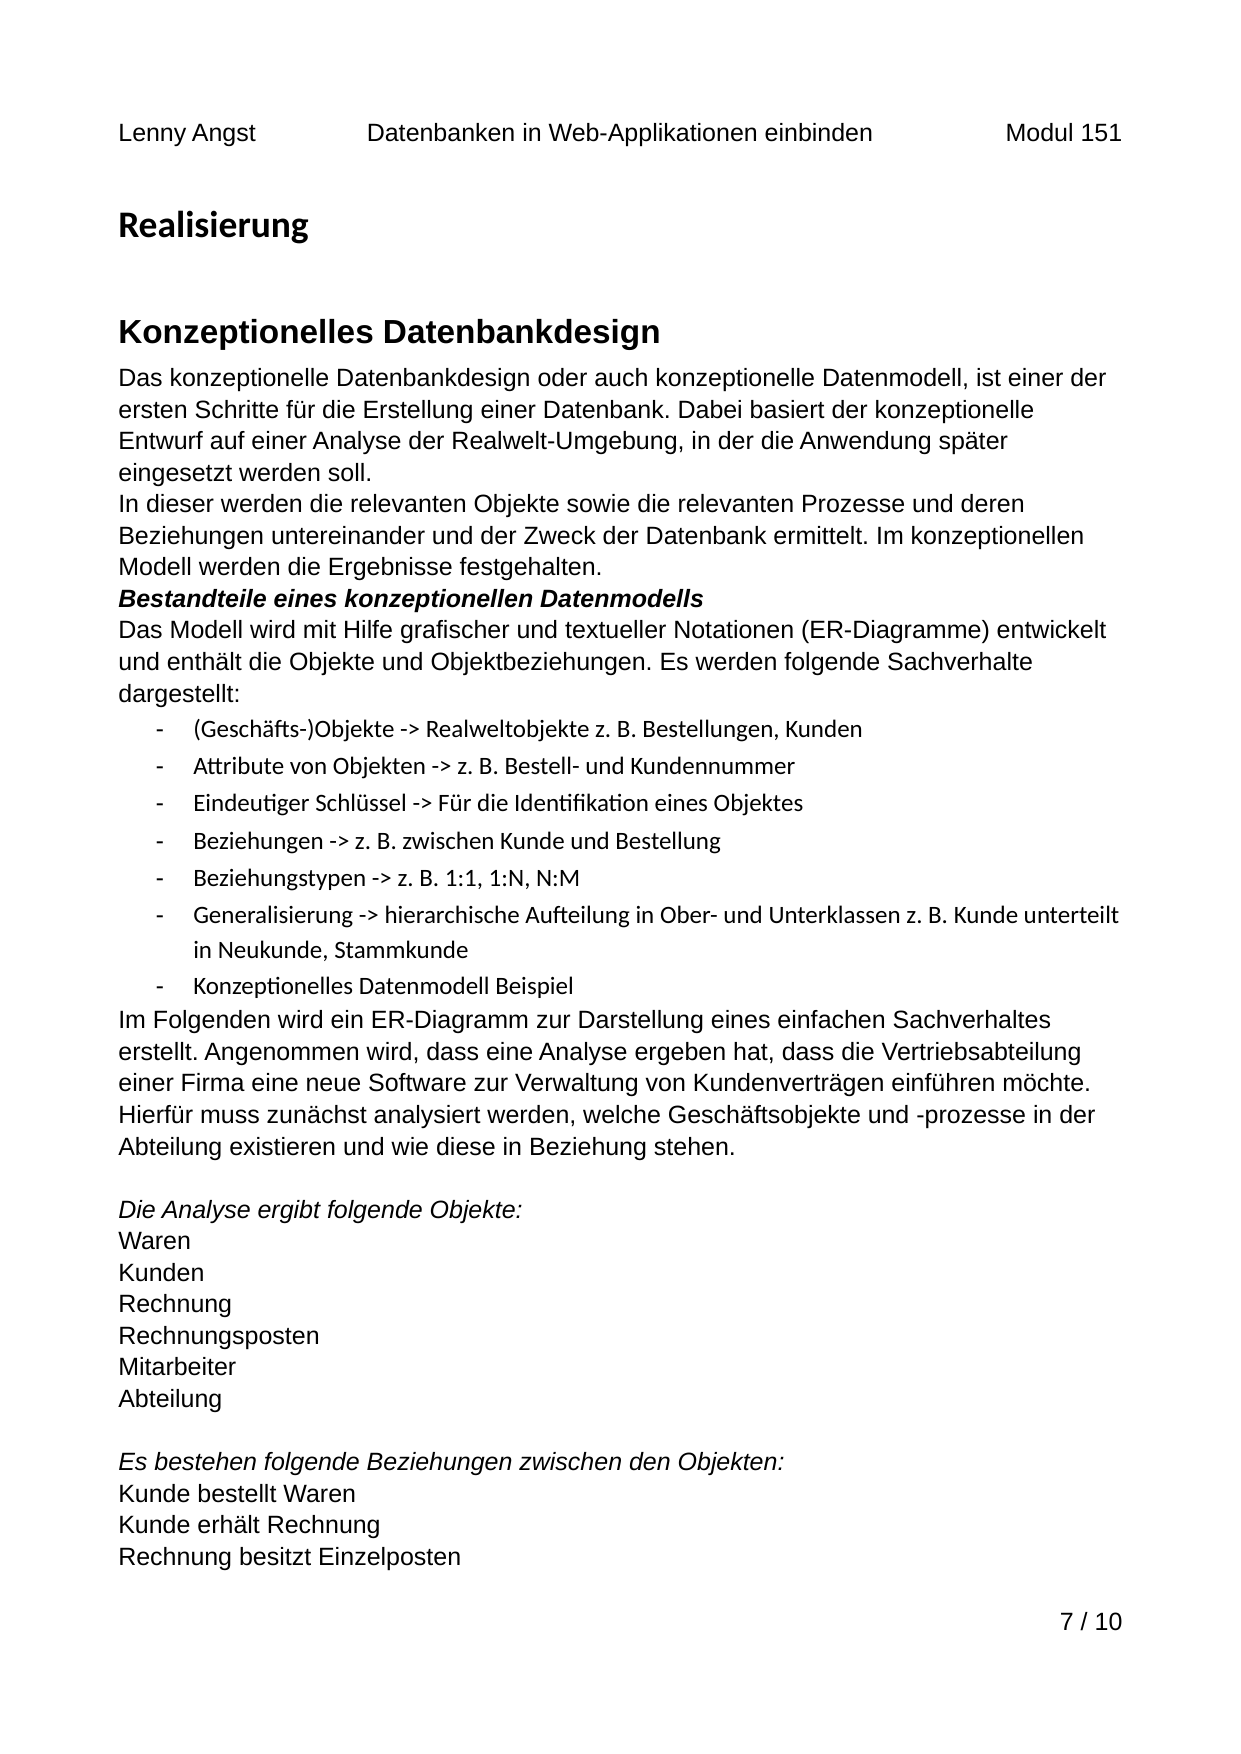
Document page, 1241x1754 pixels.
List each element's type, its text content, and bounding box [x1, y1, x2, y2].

list Attribute von Objekten -> z. B. Bestell- und Kundennummer [156, 748, 1122, 782]
text Rechnungsposten [118, 1321, 1122, 1349]
list Beziehungen -> z. B. zwischen Kunde und Bestellung [156, 822, 1122, 856]
text Im Folgenden wird ein ER-Diagramm zur Darstellung eines einfachen Sachverhaltes erstellt. Angenommen wird, dass eine Analyse ergeben hat, dass die Vertriebsabteilung einer Firma eine neue Software zur Verwaltung von Kundenverträgen einführen möchte. Hierfür muss zunächst analysiert werden, welche Geschäftsobjekte und -prozesse in der Abteilung existieren und wie diese in Beziehung stehen. [118, 1005, 1122, 1192]
list Beziehungstypen -> z. B. 1:1, 1:N, N:M [156, 860, 1122, 894]
text Kunden [118, 1258, 1122, 1286]
list Eindeutiger Schlüssel -> Für die Identifikation eines Objektes [156, 785, 1122, 819]
list Generalisierung -> hierarchische Aufteilung in Ober- und Unterklassen z. B. Kunde unterteilt in Neukunde, Stammkunde [156, 897, 1122, 965]
list Konzeptionelles Datenmodell Beispiel [156, 968, 1122, 1002]
text Waren [118, 1226, 1122, 1255]
text Die Analyse ergibt folgende Objekte: [118, 1194, 1122, 1223]
subtitle Realisierung [118, 201, 1122, 247]
text Rechnung besitzt Einzelposten [118, 1542, 1122, 1571]
text Rechnung [118, 1289, 1122, 1318]
text Das konzeptionelle Datenbankdesign oder auch konzeptionelle Datenmodell, ist einer der ersten Schritte für die Erstellung einer Datenbank. Dabei basiert der konzeptionelle Entwurf auf einer Analyse der Realwelt-Umgebung, in der die Anwendung später eingesetzt werden soll. [118, 363, 1122, 486]
text Kunde erhält Rechnung [118, 1510, 1122, 1539]
text Es bestehen folgende Beziehungen zwischen den Objekten: [118, 1447, 1122, 1476]
text Abteilung [118, 1384, 1122, 1444]
text Bestandteile eines konzeptionellen Datenmodells Das Modell wird mit Hilfe grafischer und textueller Notationen (ER-Diagramme) entwickelt und enthält die Objekte und Objektbeziehungen. Es werden folgende Sachverhalte dargestellt: [118, 584, 1122, 707]
subtitle Konzeptionelles Datenbankdesign [118, 312, 1122, 351]
text Kunde bestellt Waren [118, 1479, 1122, 1507]
list (Geschäfts-)Objekte -> Realweltobjekte z. B. Bestellungen, Kunden [156, 710, 1122, 744]
text Mitarbeiter [118, 1352, 1122, 1381]
text In dieser werden die relevanten Objekte sowie die relevanten Prozesse und deren Beziehungen untereinander und der Zweck der Datenbank ermittelt. Im konzeptionellen Modell werden die Ergebnisse festgehalten. [118, 489, 1122, 581]
